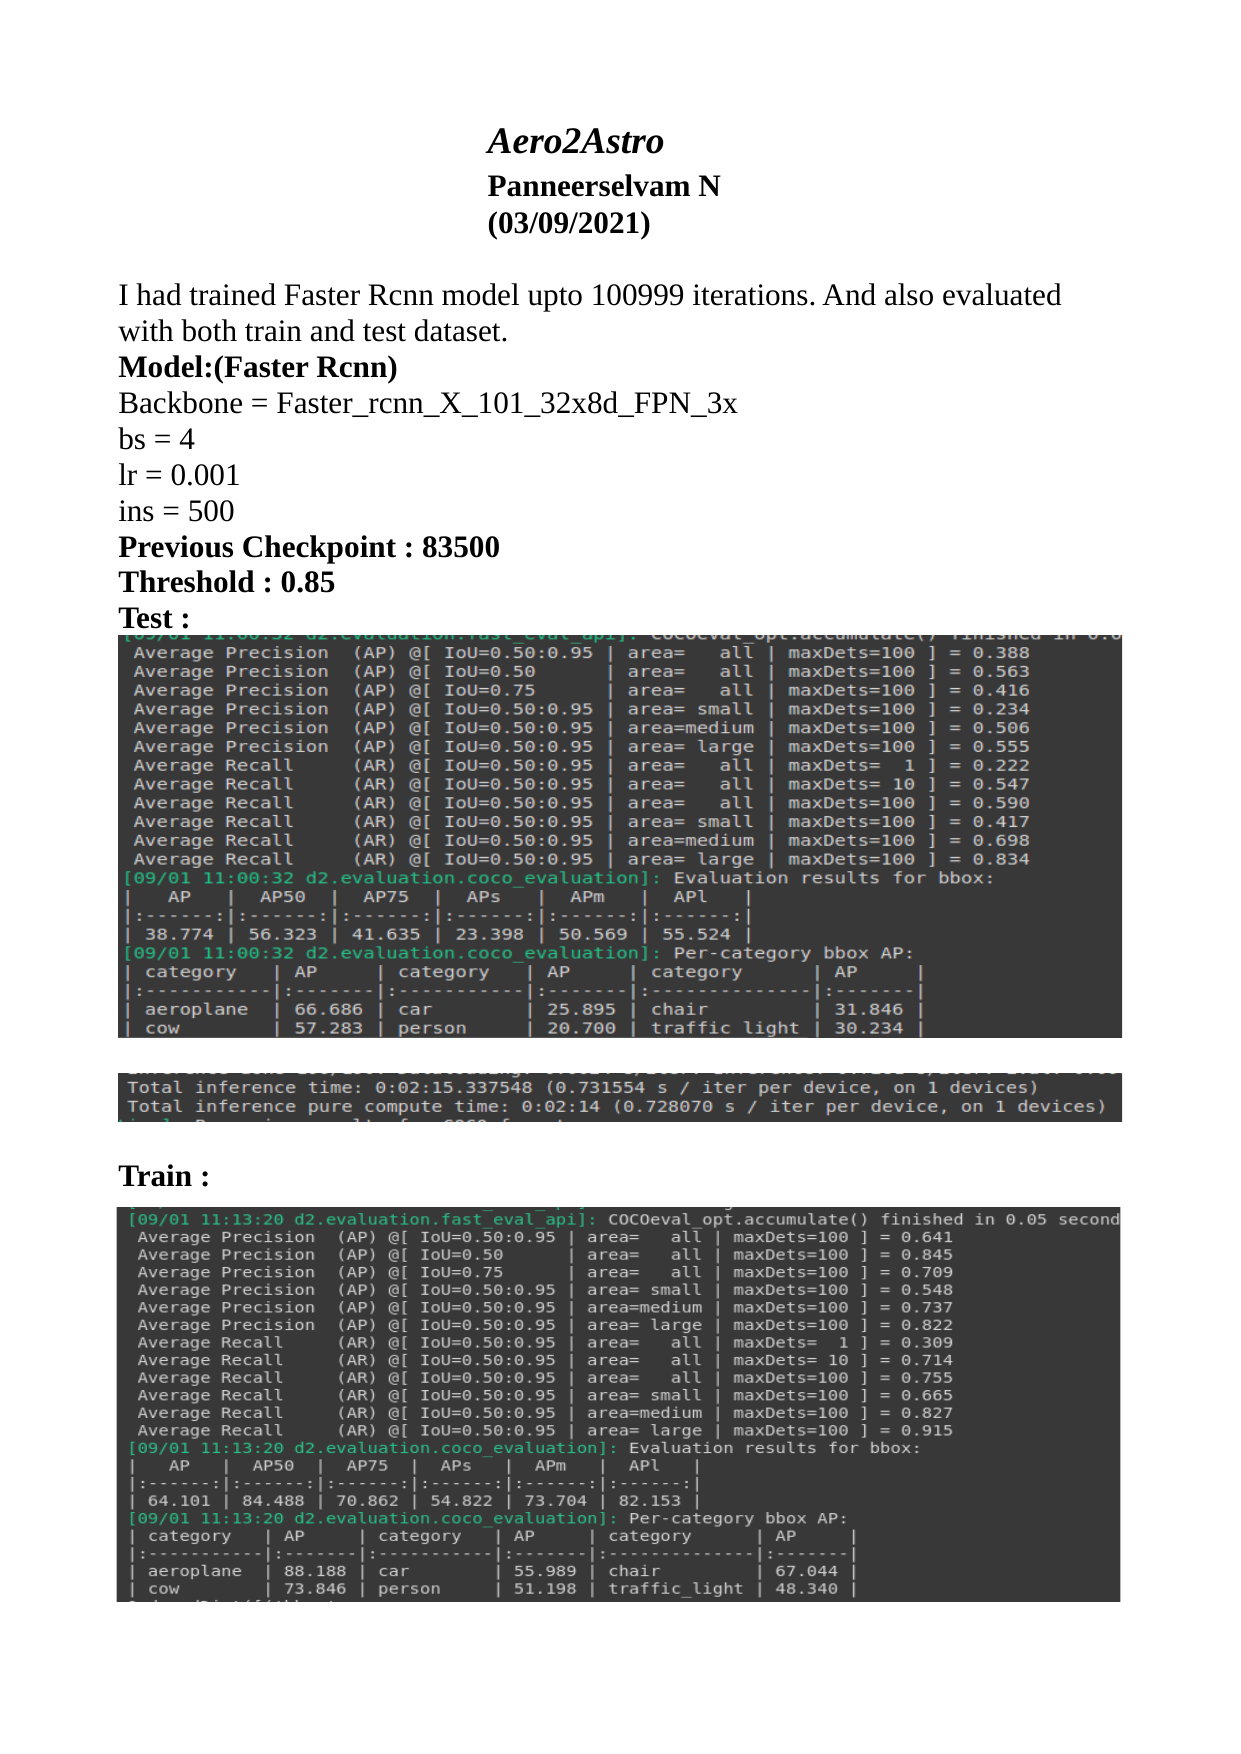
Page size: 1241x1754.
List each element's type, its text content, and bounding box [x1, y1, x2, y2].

picture [116, 1207, 1121, 1602]
text Threshold : 0.85 [118, 564, 1122, 600]
text I had trained Faster Rcnn model upto 100999 iterations. And also evaluated with both train and test dataset. [118, 276, 1122, 348]
picture [118, 635, 1123, 1038]
text Backbone = Faster_rcnn_X_101_32x8d_FPN_3x [118, 384, 1122, 420]
text Train : [118, 1158, 1122, 1193]
picture [118, 1073, 1123, 1122]
text Aero2Astro [118, 118, 1122, 161]
text Previous Checkpoint : 83500 [118, 528, 1122, 564]
text ins = 500 [118, 492, 1122, 528]
text bs = 4 [118, 420, 1122, 456]
text lr = 0.001 [118, 456, 1122, 492]
text Panneerselvam N [118, 161, 1122, 204]
text (03/09/2021) [118, 204, 1122, 240]
text Model:(Faster Rcnn) [118, 348, 1122, 384]
text Test : [118, 600, 1122, 635]
